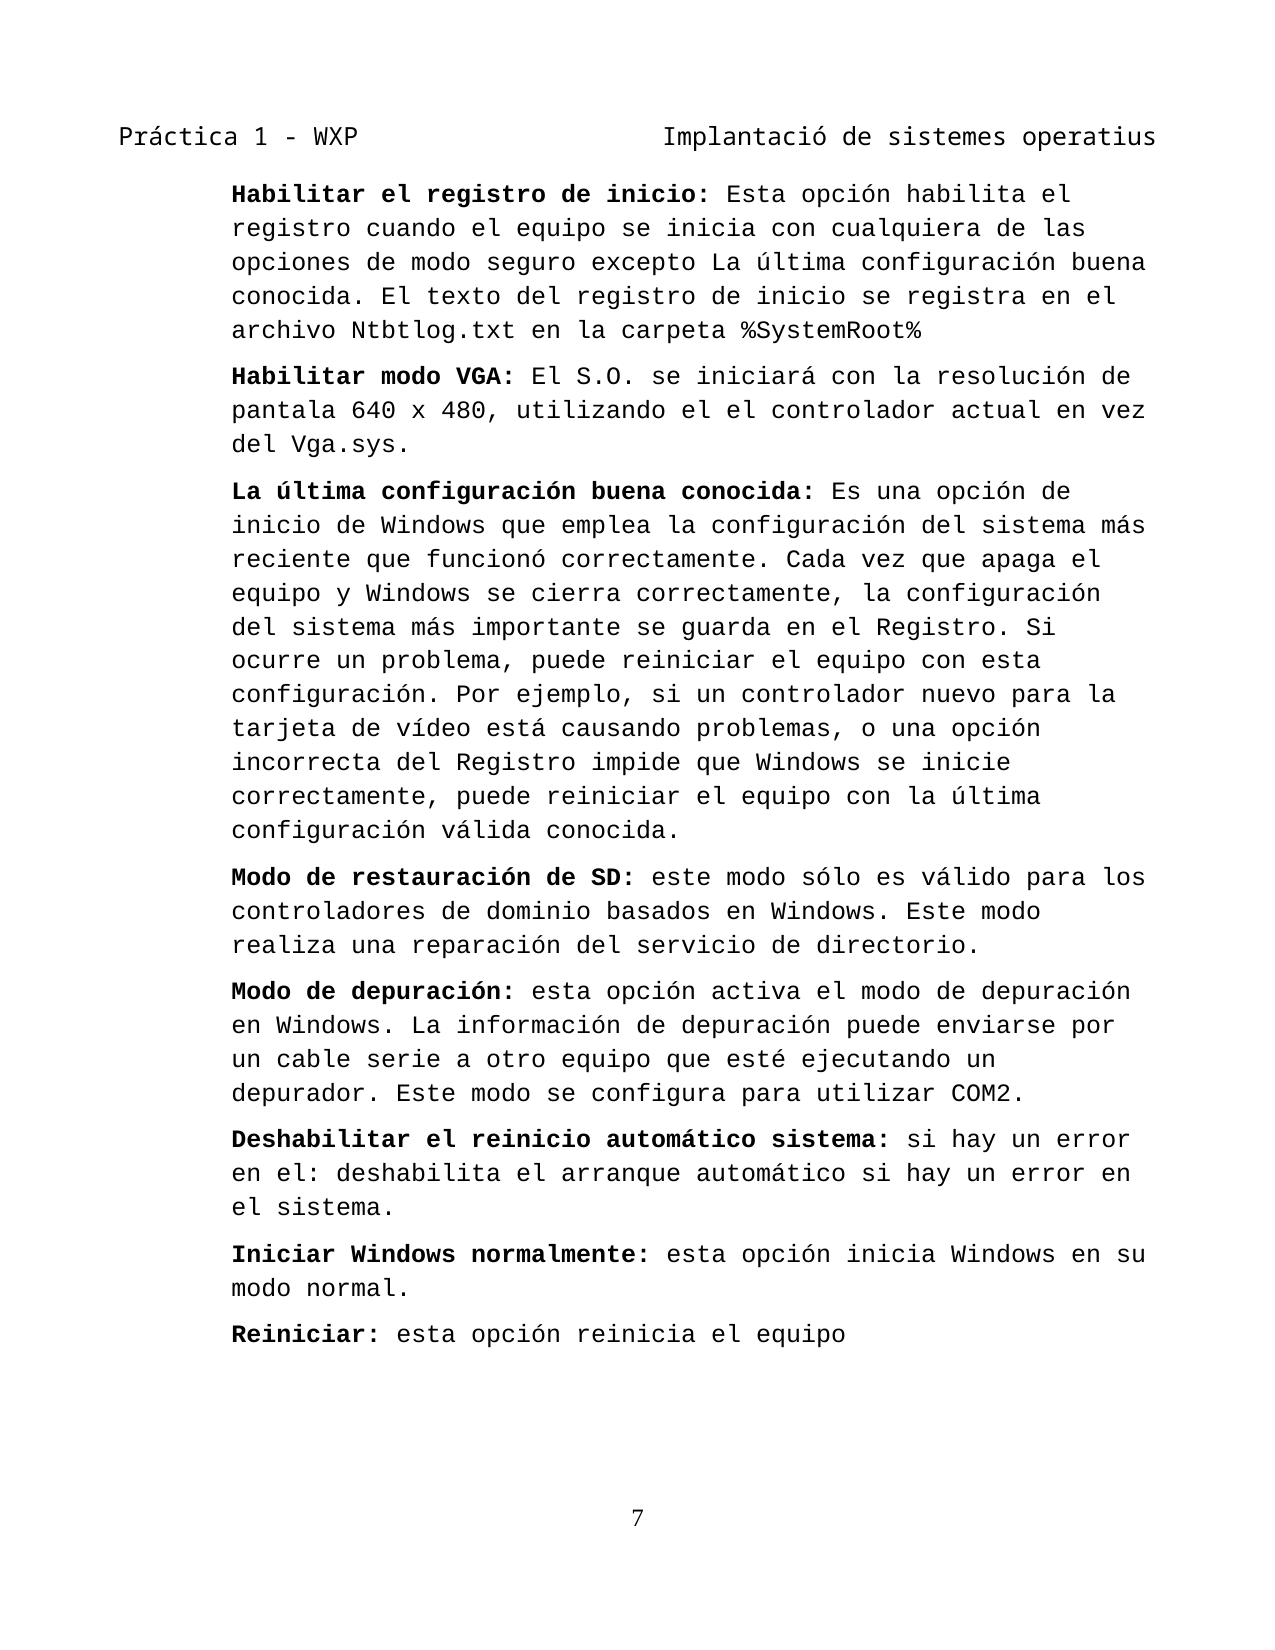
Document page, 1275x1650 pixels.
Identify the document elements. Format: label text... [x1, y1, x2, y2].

text Iniciar Windows normalmente: esta opción inicia Windows en su modo normal. [231, 1241, 1157, 1304]
text La última configuración buena conocida: Es una opción de inicio de Windows que emplea la configuración del sistema más reciente que funcionó correctamente. Cada vez que apaga el equipo y Windows se cierra correctamente, la configuración del sistema más importante se guarda en el Registro. Si ocurre un problema, puede reiniciar el equipo con esta configuración. Por ejemplo, si un controlador nuevo para la tarjeta de vídeo está causando problemas, o una opción incorrecta del Registro impide que Windows se inicie correctamente, puede reiniciar el equipo con la última configuración válida conocida. [231, 478, 1157, 846]
text Habilitar el registro de inicio: Esta opción habilita el registro cuando el equipo se inicia con cualquiera de las opciones de modo seguro excepto La última configuración buena conocida. El texto del registro de inicio se registra en el archivo Ntbtlog.txt en la carpeta %SystemRoot% [231, 182, 1157, 346]
text Modo de restauración de SD: este modo sólo es válido para los controladores de dominio basados en Windows. Este modo realiza una reparación del servicio de directorio. [231, 864, 1157, 961]
text Habilitar modo VGA: El S.O. se iniciará con la resolución de pantala 640 x 480, utilizando el el controlador actual en vez del Vga.sys. [231, 364, 1157, 460]
text Modo de depuración: esta opción activa el modo de depuración en Windows. La información de depuración puede enviarse por un cable serie a otro equipo que esté ejecutando un depurador. Este modo se configura para utilizar COM2. [231, 979, 1157, 1109]
text Reiniciar: esta opción reinicia el equipo [231, 1322, 1157, 1350]
text Deshabilitar el reinicio automático sistema: si hay un error en el: deshabilita el arranque automático si hay un error en el sistema. [231, 1127, 1157, 1223]
